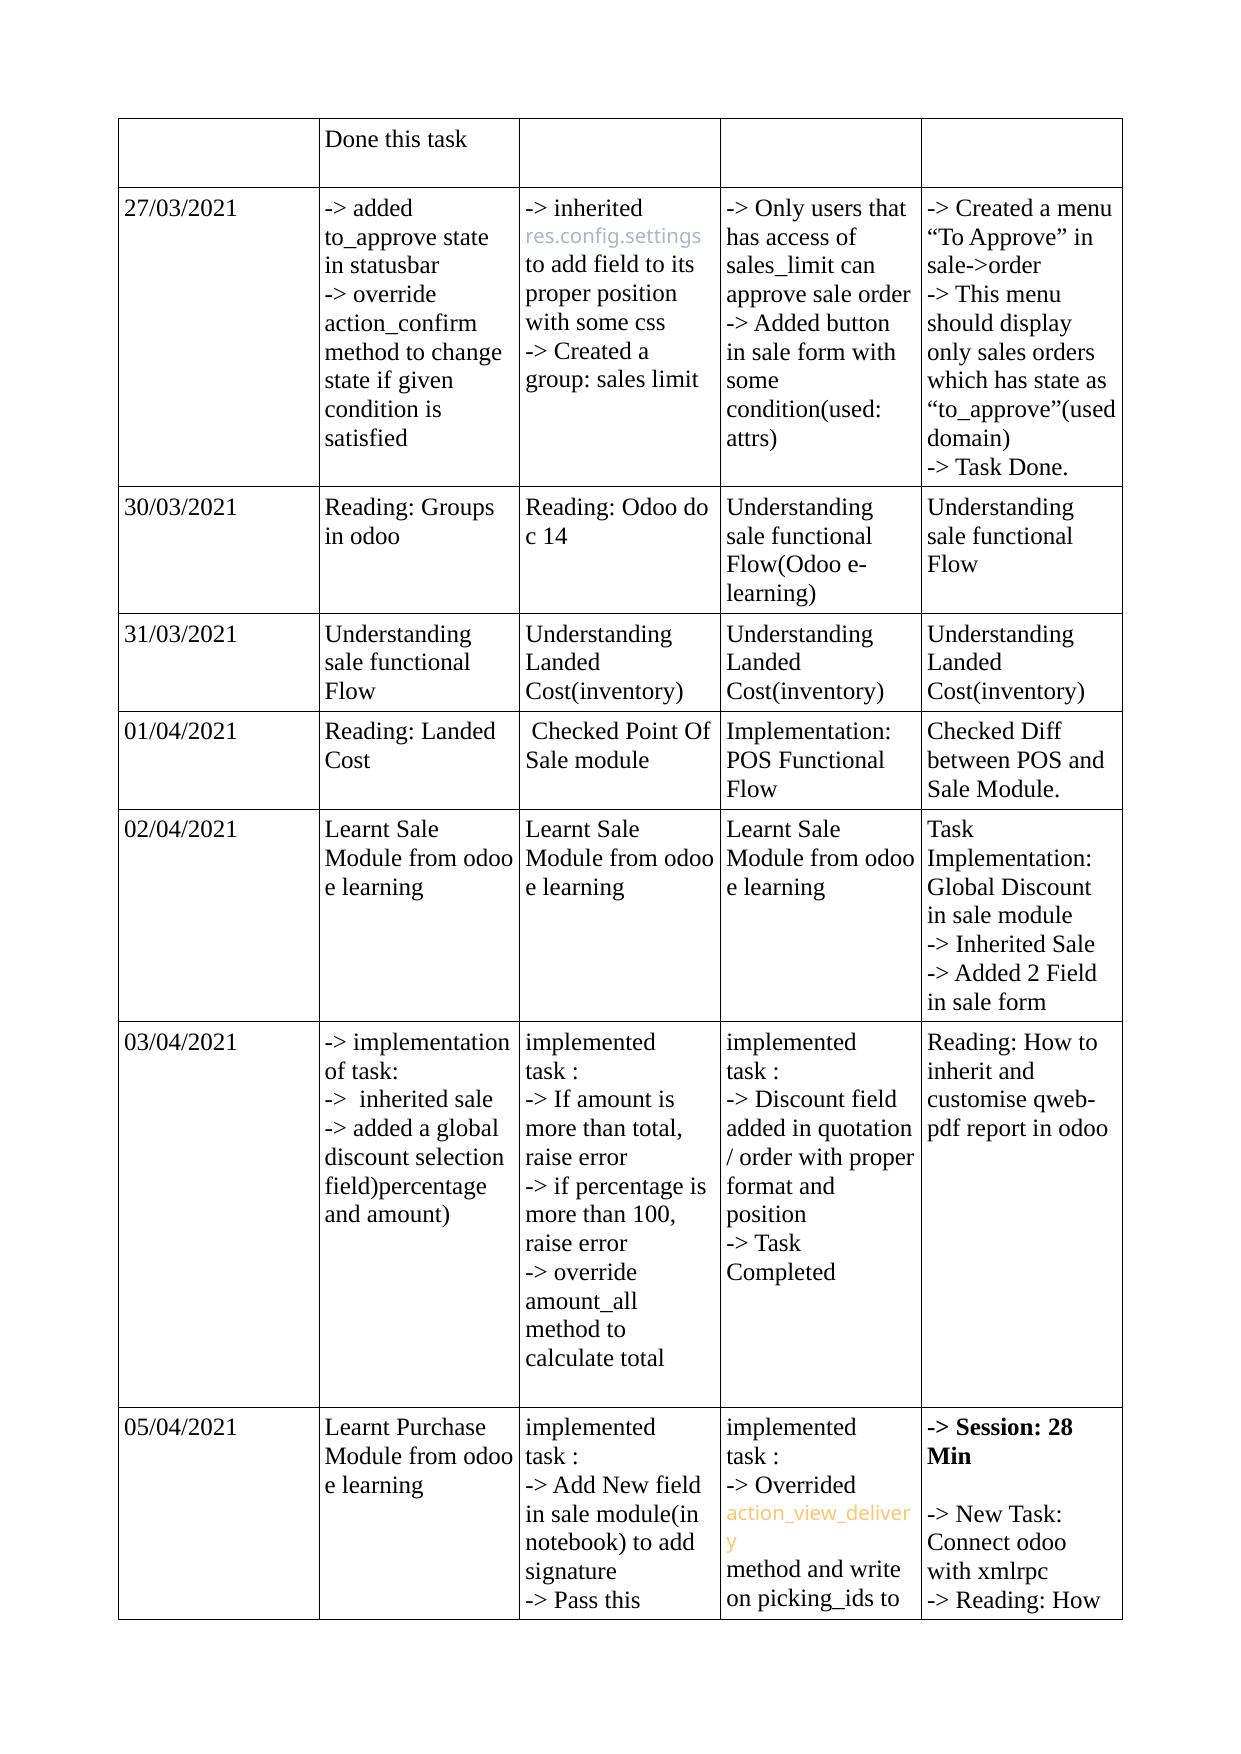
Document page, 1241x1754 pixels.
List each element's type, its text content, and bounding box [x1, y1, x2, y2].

table_cell [520, 119, 720, 187]
table_cell Implementation: POS Functional Flow [721, 712, 921, 808]
table_cell -> Created a menu “To Approve” in sale->order -> This menu should display only sales orders which has state as “to_approve”(used domain) -> Task Done. [922, 188, 1122, 486]
table_cell Checked Point Of Sale module [520, 712, 720, 808]
table_cell Understanding sale functional Flow [922, 487, 1122, 613]
table_cell Task Implementation: Global Discount in sale module -> Inherited Sale -> Added 2 Field in sale form [922, 810, 1122, 1021]
table_cell [721, 119, 921, 187]
table_cell Understanding Landed Cost(inventory) [520, 614, 720, 711]
table_cell Reading: How to inherit and customise qweb-pdf report in odoo [922, 1022, 1122, 1407]
table_cell -> implementation of task: -> inherited sale -> added a global discount selection field)percentage and amount) [320, 1022, 519, 1407]
table_cell Learnt Sale Module from odoo e learning [721, 810, 921, 1021]
table_cell 03/04/2021 [119, 1022, 319, 1407]
table_cell [922, 119, 1122, 187]
table_cell Learnt Purchase Module from odoo e learning [320, 1408, 519, 1619]
table_cell Reading: Groups in odoo [320, 487, 519, 613]
table_cell implemented task : -> Overrided action_view_delivery method and write on picking_ids to [721, 1408, 921, 1619]
table_cell -> inherited res.config.settings to add field to its proper position with some css -> Created a group: sales limit [520, 188, 720, 486]
table_cell -> Session: 28 Min -> New Task: Connect odoo with xmlrpc -> Reading: How [922, 1408, 1122, 1619]
table_cell 30/03/2021 [119, 487, 319, 613]
table_cell Understanding sale functional Flow(Odoo e-learning) [721, 487, 921, 613]
table_cell 27/03/2021 [119, 188, 319, 486]
table_cell -> Only users that has access of sales_limit can approve sale order -> Added button in sale form with some condition(used: attrs) [721, 188, 921, 486]
table_cell 01/04/2021 [119, 712, 319, 808]
table_cell 31/03/2021 [119, 614, 319, 711]
table_cell Done this task [320, 119, 519, 187]
table_cell Understanding sale functional Flow [320, 614, 519, 711]
table_cell Reading: Landed Cost [320, 712, 519, 808]
table_cell 02/04/2021 [119, 810, 319, 1021]
table_cell Reading: Odoo do c 14 [520, 487, 720, 613]
table_cell implemented task : -> If amount is more than total, raise error -> if percentage is more than 100, raise error -> override amount_all method to calculate total [520, 1022, 720, 1407]
table_cell Understanding Landed Cost(inventory) [721, 614, 921, 711]
table_cell Learnt Sale Module from odoo e learning [520, 810, 720, 1021]
table_cell implemented task : -> Add New field in sale module(in notebook) to add signature -> Pass this [520, 1408, 720, 1619]
table_cell Checked Diff between POS and Sale Module. [922, 712, 1122, 808]
table_cell Learnt Sale Module from odoo e learning [320, 810, 519, 1021]
table_cell [119, 119, 319, 187]
table_cell Understanding Landed Cost(inventory) [922, 614, 1122, 711]
table_cell -> added to_approve state in statusbar -> override action_confirm method to change state if given condition is satisfied [320, 188, 519, 486]
table_cell implemented task : -> Discount field added in quotation / order with proper format and position -> Task Completed [721, 1022, 921, 1407]
table_cell 05/04/2021 [119, 1408, 319, 1619]
